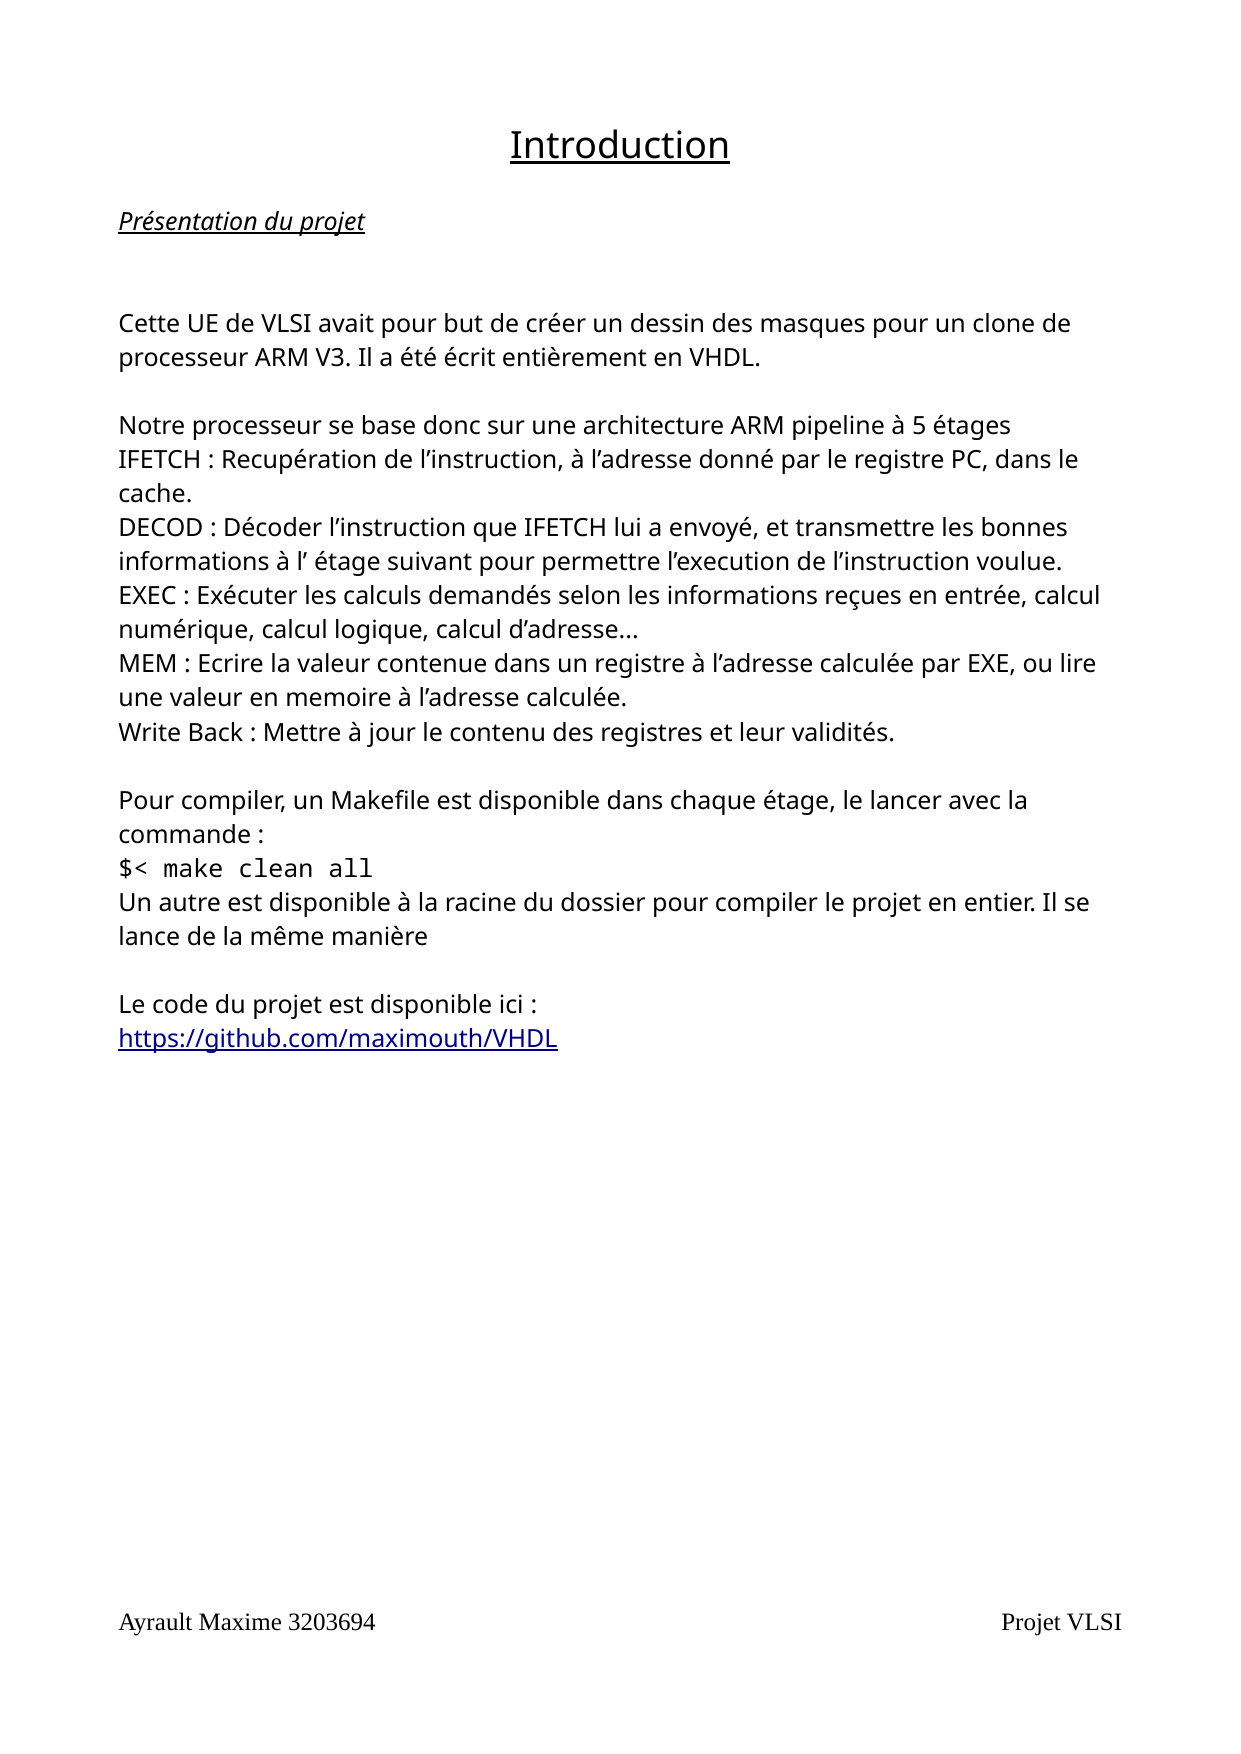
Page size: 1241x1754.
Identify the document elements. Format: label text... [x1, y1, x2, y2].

text Pour compiler, un Makefile est disponible dans chaque étage, le lancer avec la commande : [118, 782, 1122, 850]
text Cette UE de VLSI avait pour but de créer un dessin des masques pour un clone de processeur ARM V3. Il a été écrit entièrement en VHDL. [118, 305, 1122, 373]
text IFETCH : Recupération de l’instruction, à l’adresse donné par le registre PC, dans le cache. [118, 442, 1122, 510]
text Introduction [118, 118, 1122, 169]
text Write Back : Mettre à jour le contenu des registres et leur validités. [118, 714, 1122, 748]
text Présentation du projet [118, 203, 1122, 237]
text MEM : Ecrire la valeur contenue dans un registre à l’adresse calculée par EXE, ou lire une valeur en memoire à l’adresse calculée. [118, 646, 1122, 714]
text https://github.com/maximouth/VHDL [118, 1021, 1122, 1055]
text Un autre est disponible à la racine du dossier pour compiler le projet en entier. Il se lance de la même manière [118, 884, 1122, 953]
text Le code du projet est disponible ici : [118, 987, 1122, 1021]
text DECOD : Décoder l’instruction que IFETCH lui a envoyé, et transmettre les bonnes informations à l’ étage suivant pour permettre l’execution de l’instruction voulue. [118, 510, 1122, 578]
text $< make clean all [118, 850, 1122, 884]
text EXEC : Exécuter les calculs demandés selon les informations reçues en entrée, calcul numérique, calcul logique, calcul d’adresse... [118, 578, 1122, 646]
text Notre processeur se base donc sur une architecture ARM pipeline à 5 étages [118, 408, 1122, 442]
